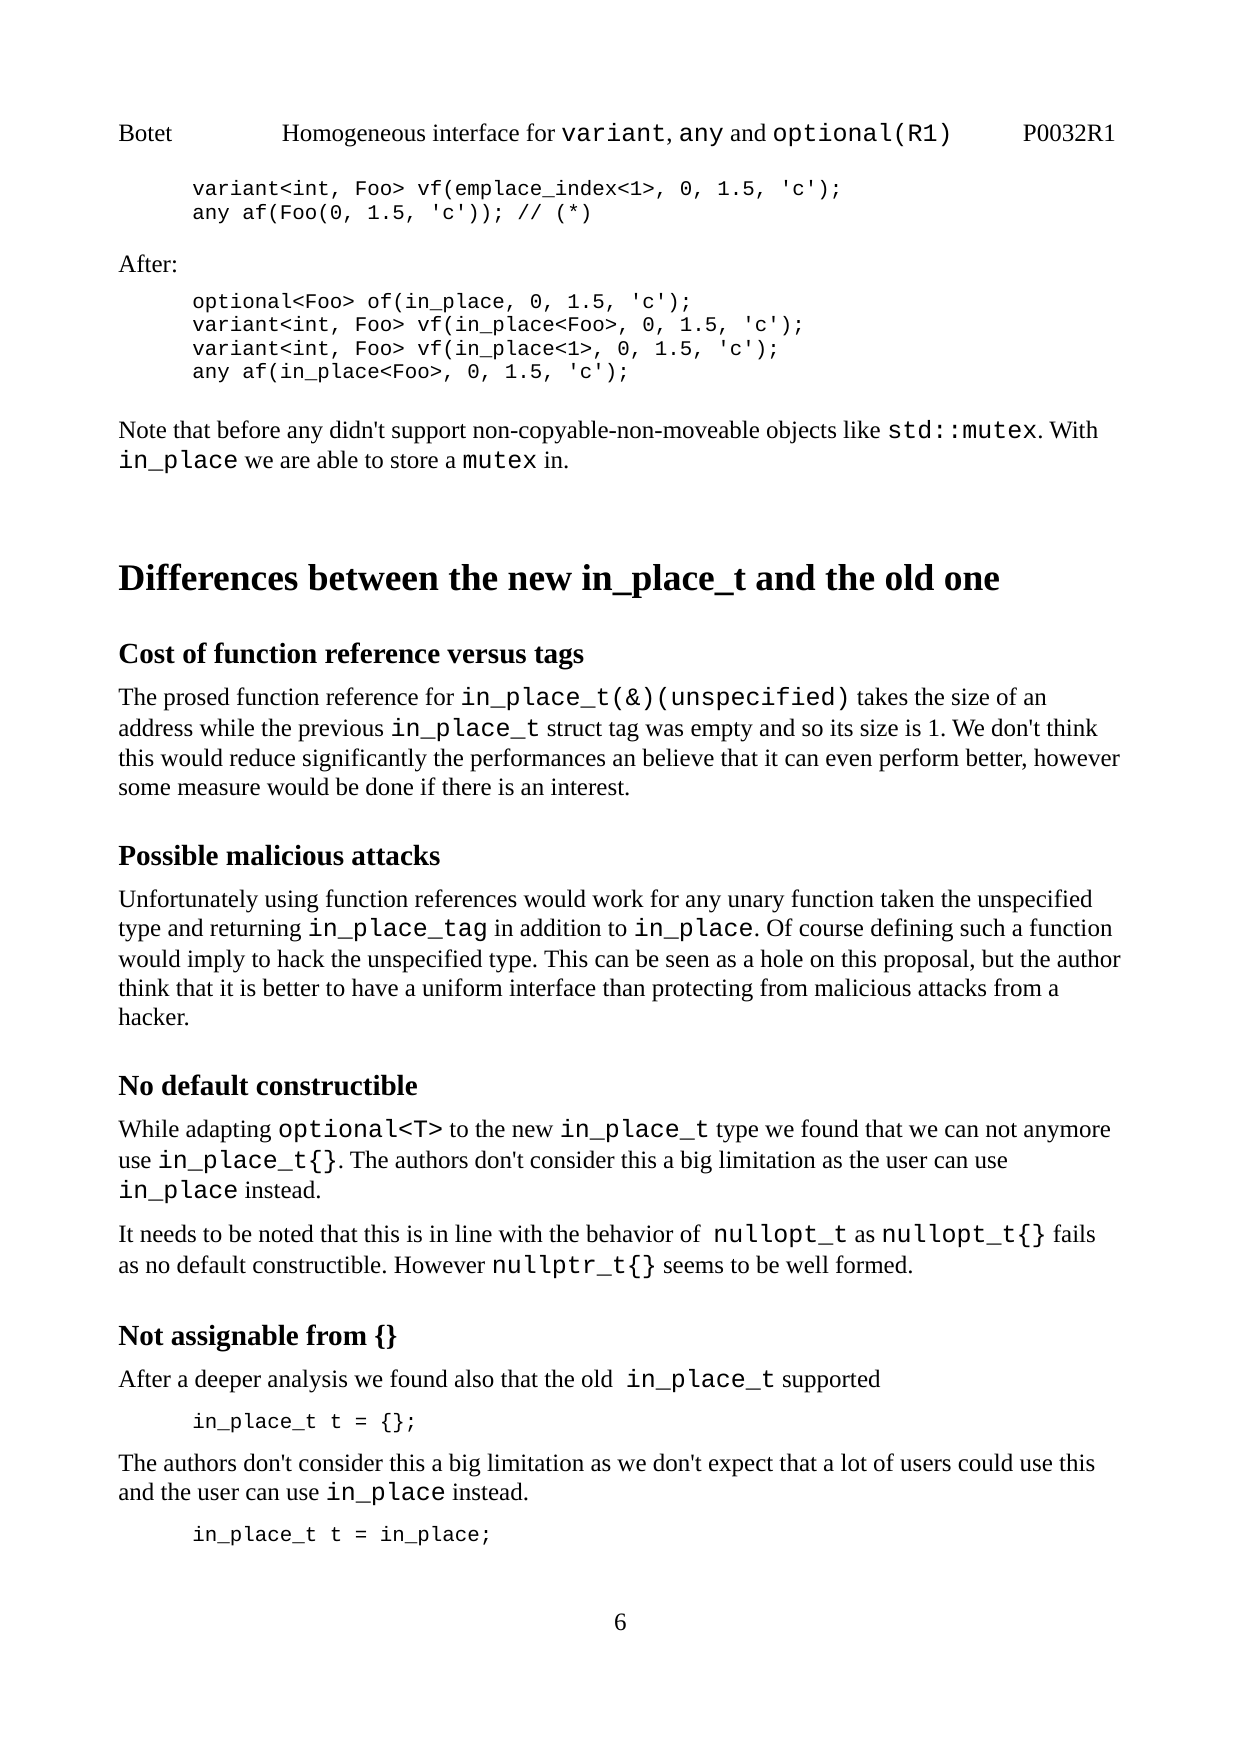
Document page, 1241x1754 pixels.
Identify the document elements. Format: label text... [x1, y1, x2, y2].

text any af(Foo(0, 1.5, 'c')); // (*) [118, 202, 1122, 226]
text It needs to be noted that this is in line with the behavior of nullopt_t as nullopt_t{} fails as no default constructible. However nullptr_t{} seems to be well formed. [118, 1219, 1122, 1281]
text Unfortunately using function references would work for any unary function taken the unspecified type and returning in_place_tag in addition to in_place. Of course defining such a function would imply to hack the unspecified type. This can be seen as a hole on this proposal, but the author think that it is better to have a uniform interface than protecting from malicious attacks from a hacker. [118, 884, 1122, 1030]
text After: [118, 249, 1122, 278]
text variant<int, Foo> vf(in_place<1>, 0, 1.5, 'c'); [118, 338, 1122, 362]
text Note that before any didn't support non-copyable-non-moveable objects like std::mutex. With in_place we are able to store a mutex in. [118, 415, 1122, 476]
subtitle Cost of function reference versus tags [118, 636, 1122, 669]
subtitle Not assignable from {} [118, 1318, 1122, 1352]
text While adapting optional<T> to the new in_place_t type we found that we can not anymore use in_place_t{}. The authors don't consider this a big limitation as the user can use in_place instead. [118, 1114, 1122, 1206]
text optional<Foo> of(in_place, 0, 1.5, 'c'); [118, 291, 1122, 314]
subtitle No default constructible [118, 1068, 1122, 1101]
subtitle Possible malicious attacks [118, 838, 1122, 872]
text in_place_t t = in_place; [118, 1520, 1122, 1549]
text The prosed function reference for in_place_t(&)(unspecified) takes the size of an address while the previous in_place_t struct tag was empty and so its size is 1. We don't think this would reduce significantly the performances an believe that it can even perform better, however some measure would be done if there is an interest. [118, 682, 1122, 801]
text variant<int, Foo> vf(emplace_index<1>, 0, 1.5, 'c'); [118, 178, 1122, 202]
text The authors don't consider this a big limitation as we don't expect that a lot of users could use this and the user can use in_place instead. [118, 1448, 1122, 1508]
text in_place_t t = {}; [118, 1407, 1122, 1436]
text variant<int, Foo> vf(in_place<Foo>, 0, 1.5, 'c'); [118, 314, 1122, 338]
subtitle Differences between the new in_place_t and the old one [118, 555, 1122, 598]
text After a deeper analysis we found also that the old in_place_t supported [118, 1364, 1122, 1395]
text any af(in_place<Foo>, 0, 1.5, 'c'); [118, 362, 1122, 385]
